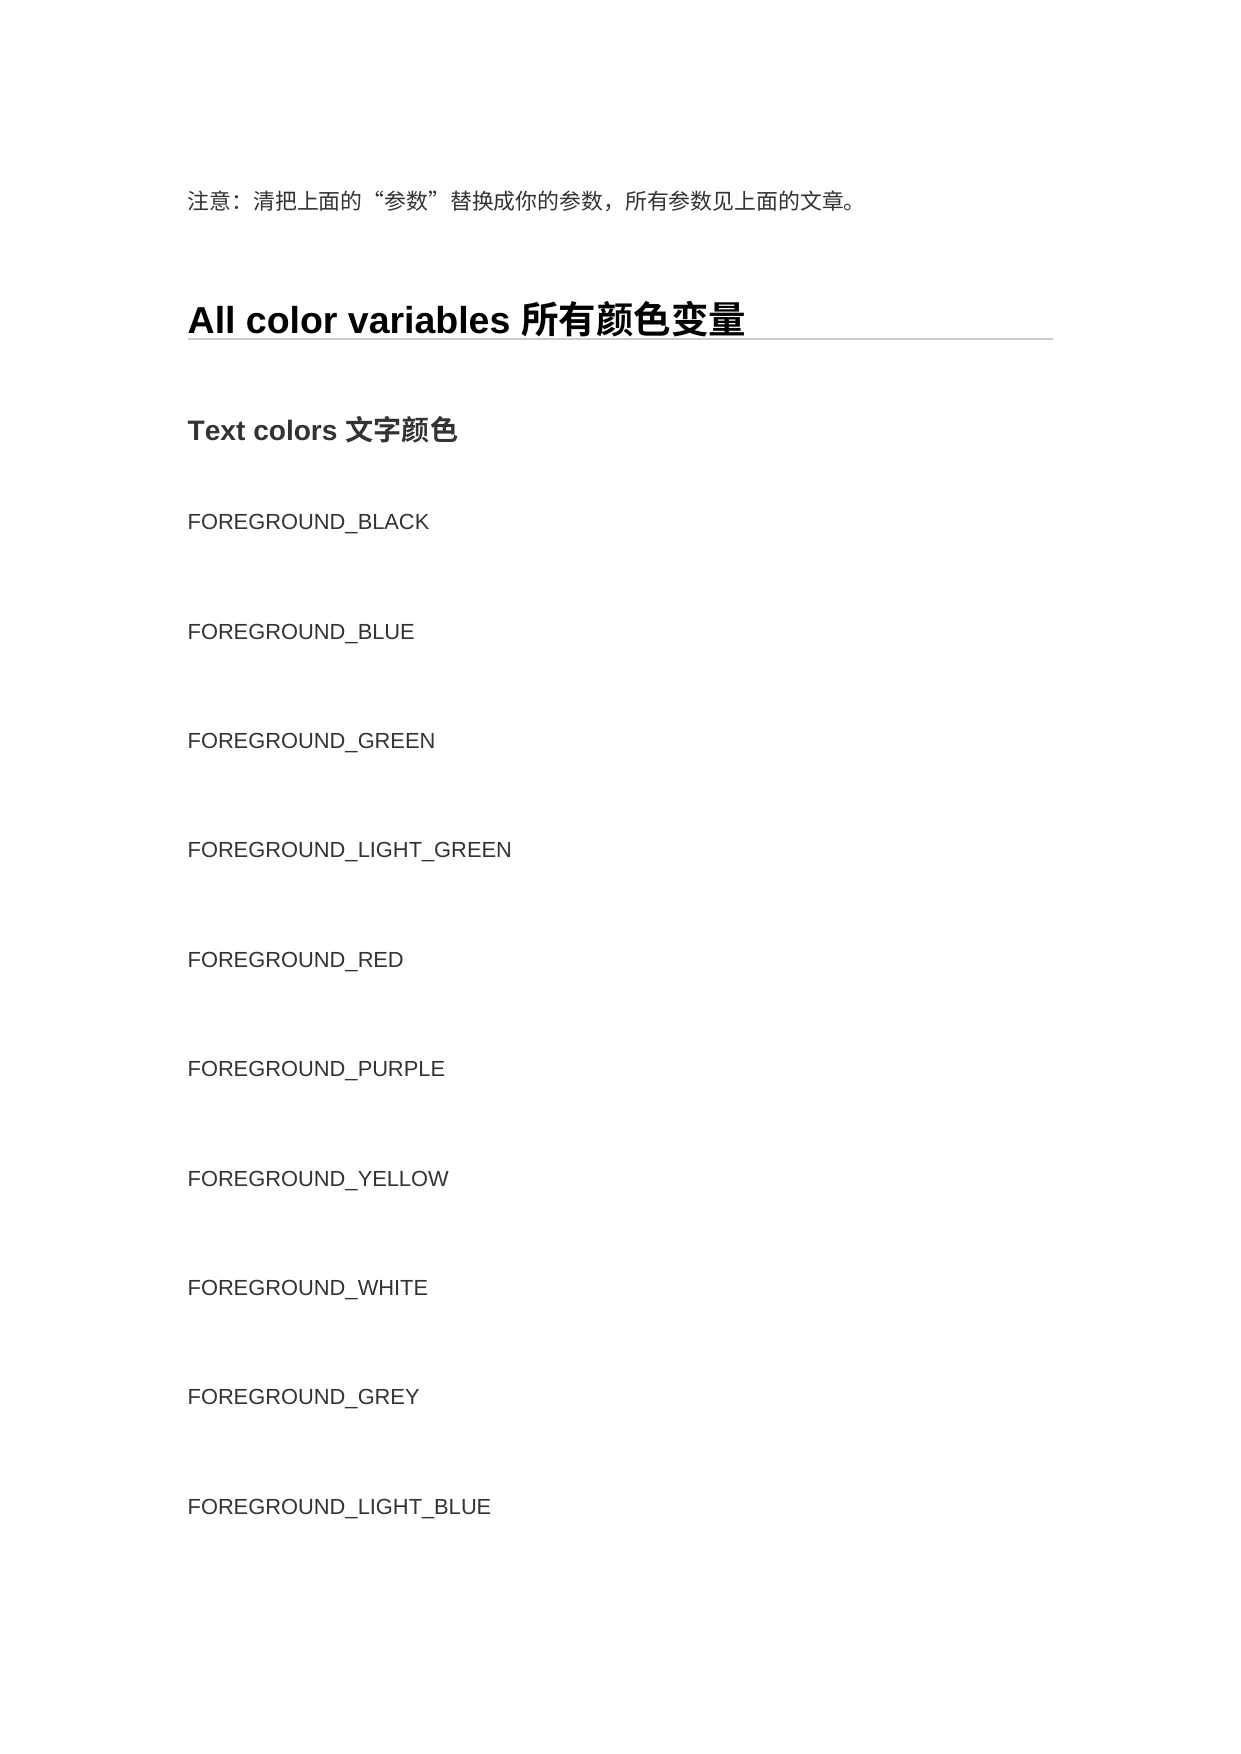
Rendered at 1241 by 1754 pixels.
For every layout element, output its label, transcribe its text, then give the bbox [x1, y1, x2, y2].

text FOREGROUND_BLACK [187, 480, 1053, 543]
text All color variables 所有颜色变量 [187, 275, 1053, 339]
text FOREGROUND_GREEN [187, 699, 1053, 761]
text FOREGROUND_YELLOW [187, 1136, 1053, 1199]
text 注意：清把上面的“参数”替换成你的参数，所有参数见上面的文章。 [187, 158, 1053, 221]
text FOREGROUND_LIGHT_BLUE [187, 1464, 1053, 1527]
text FOREGROUND_GREY [187, 1355, 1053, 1418]
text FOREGROUND_WHITE [187, 1246, 1053, 1308]
text FOREGROUND_BLUE [187, 589, 1053, 652]
text FOREGROUND_LIGHT_GREEN [187, 808, 1053, 871]
text FOREGROUND_PURPLE [187, 1027, 1053, 1089]
text Text colors 文字颜色 [187, 386, 1053, 449]
text FOREGROUND_RED [187, 918, 1053, 980]
